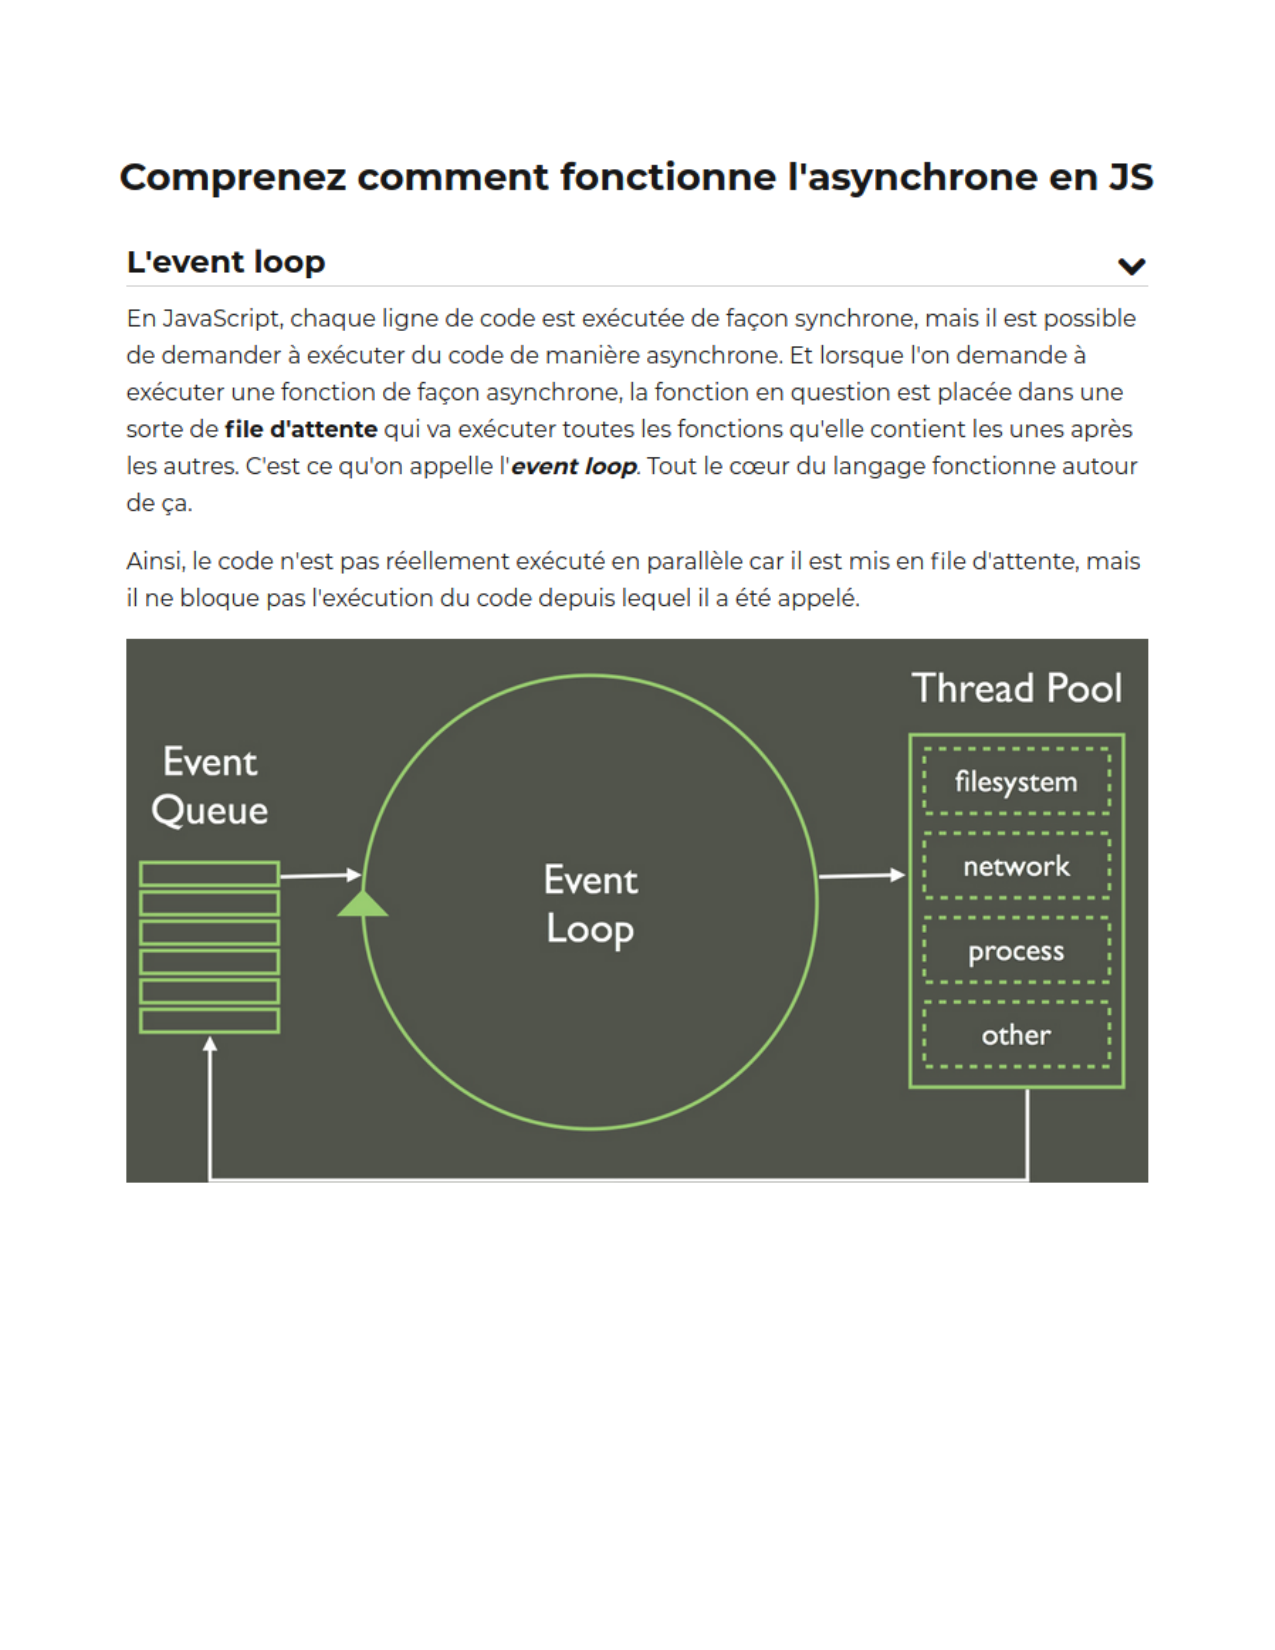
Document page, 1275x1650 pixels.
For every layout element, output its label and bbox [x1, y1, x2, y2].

picture [118, 233, 1157, 1190]
picture [118, 146, 1157, 205]
